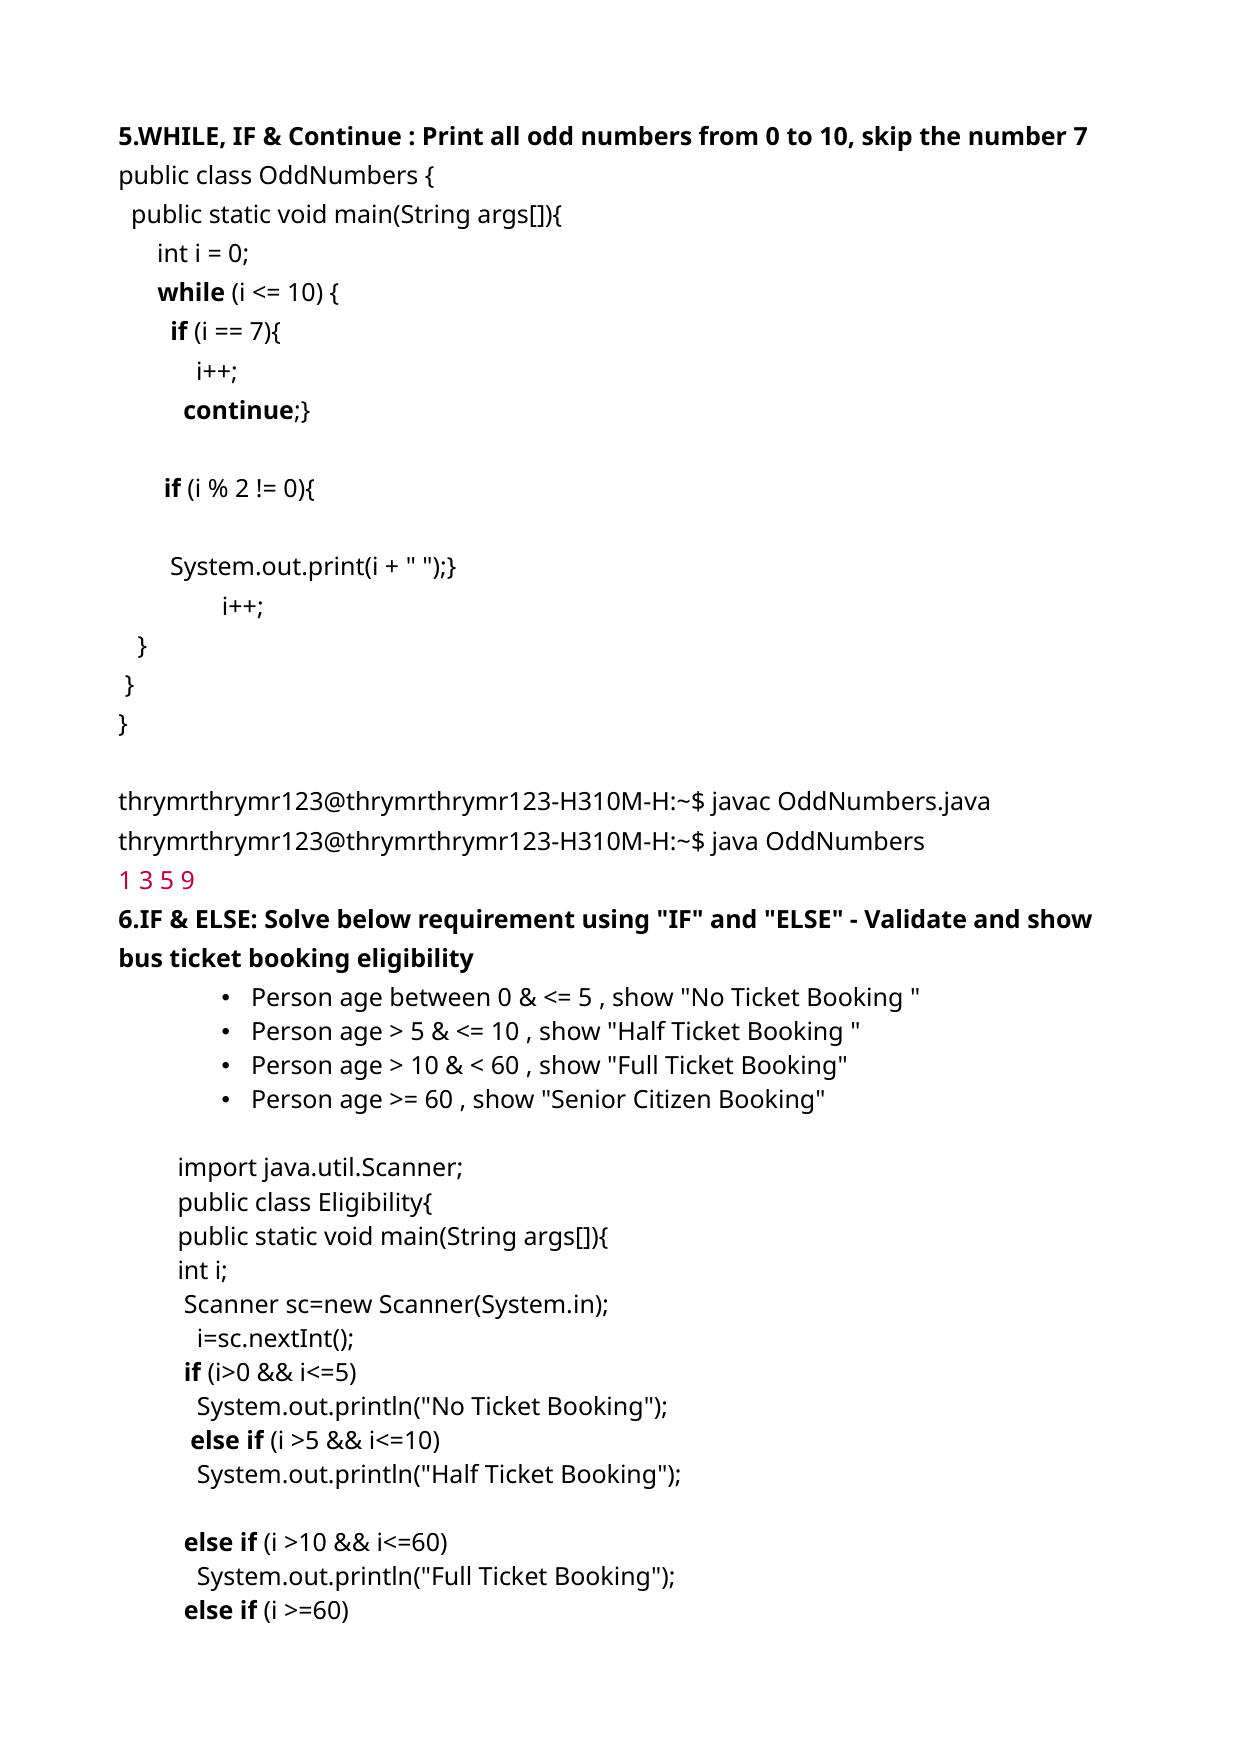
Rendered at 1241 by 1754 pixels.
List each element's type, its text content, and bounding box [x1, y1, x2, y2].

list Person age between 0 & <= 5 , show "No Ticket Booking " [221, 980, 1063, 1014]
text i++; [118, 588, 1122, 622]
text i=sc.nextInt(); [177, 1320, 1063, 1354]
text public static void main(String args[]){ [177, 1218, 1063, 1252]
text 5.WHILE, IF & Continue : Print all odd numbers from 0 to 10, skip the number 7 [118, 118, 1122, 152]
text } [118, 627, 1122, 661]
text public class Eligibility{ [177, 1184, 1063, 1218]
text } [118, 706, 1122, 740]
text public static void main(String args[]){ [118, 196, 1122, 231]
text System.out.println("Full Ticket Booking"); [177, 1559, 1063, 1593]
text Scanner sc=new Scanner(System.in); [177, 1286, 1063, 1320]
list Person age >= 60 , show "Senior Citizen Booking" [221, 1082, 1063, 1116]
text 6.IF & ELSE: Solve below requirement using "IF" and "ELSE" - Validate and show bus ticket booking eligibility [118, 901, 1122, 975]
text public class OddNumbers { [118, 157, 1122, 191]
text thrymrthrymr123@thrymrthrymr123-H310M-H:~$ javac OddNumbers.java [118, 784, 1122, 818]
text import java.util.Scanner; [177, 1150, 1063, 1184]
text if (i % 2 != 0){ [118, 471, 1122, 505]
text else if (i >=60) [177, 1593, 1063, 1627]
text 1 3 5 9 [118, 862, 1122, 896]
text thrymrthrymr123@thrymrthrymr123-H310M-H:~$ java OddNumbers [118, 823, 1122, 857]
text int i = 0; [118, 236, 1122, 270]
text continue;} [118, 392, 1122, 426]
text System.out.println("No Ticket Booking"); [177, 1388, 1063, 1423]
text System.out.print(i + " ");} [118, 549, 1122, 583]
text if (i>0 && i<=5) [177, 1354, 1063, 1388]
text if (i == 7){ [118, 314, 1122, 348]
text else if (i >10 && i<=60) [177, 1525, 1063, 1559]
text } [118, 666, 1122, 701]
list Person age > 10 & < 60 , show "Full Ticket Booking" [221, 1048, 1063, 1082]
text int i; [177, 1252, 1063, 1286]
text else if (i >5 && i<=10) [177, 1423, 1063, 1457]
text i++; [118, 353, 1122, 387]
text System.out.println("Half Ticket Booking"); [177, 1457, 1063, 1491]
text while (i <= 10) { [118, 275, 1122, 309]
list Person age > 5 & <= 10 , show "Half Ticket Booking " [221, 1014, 1063, 1048]
